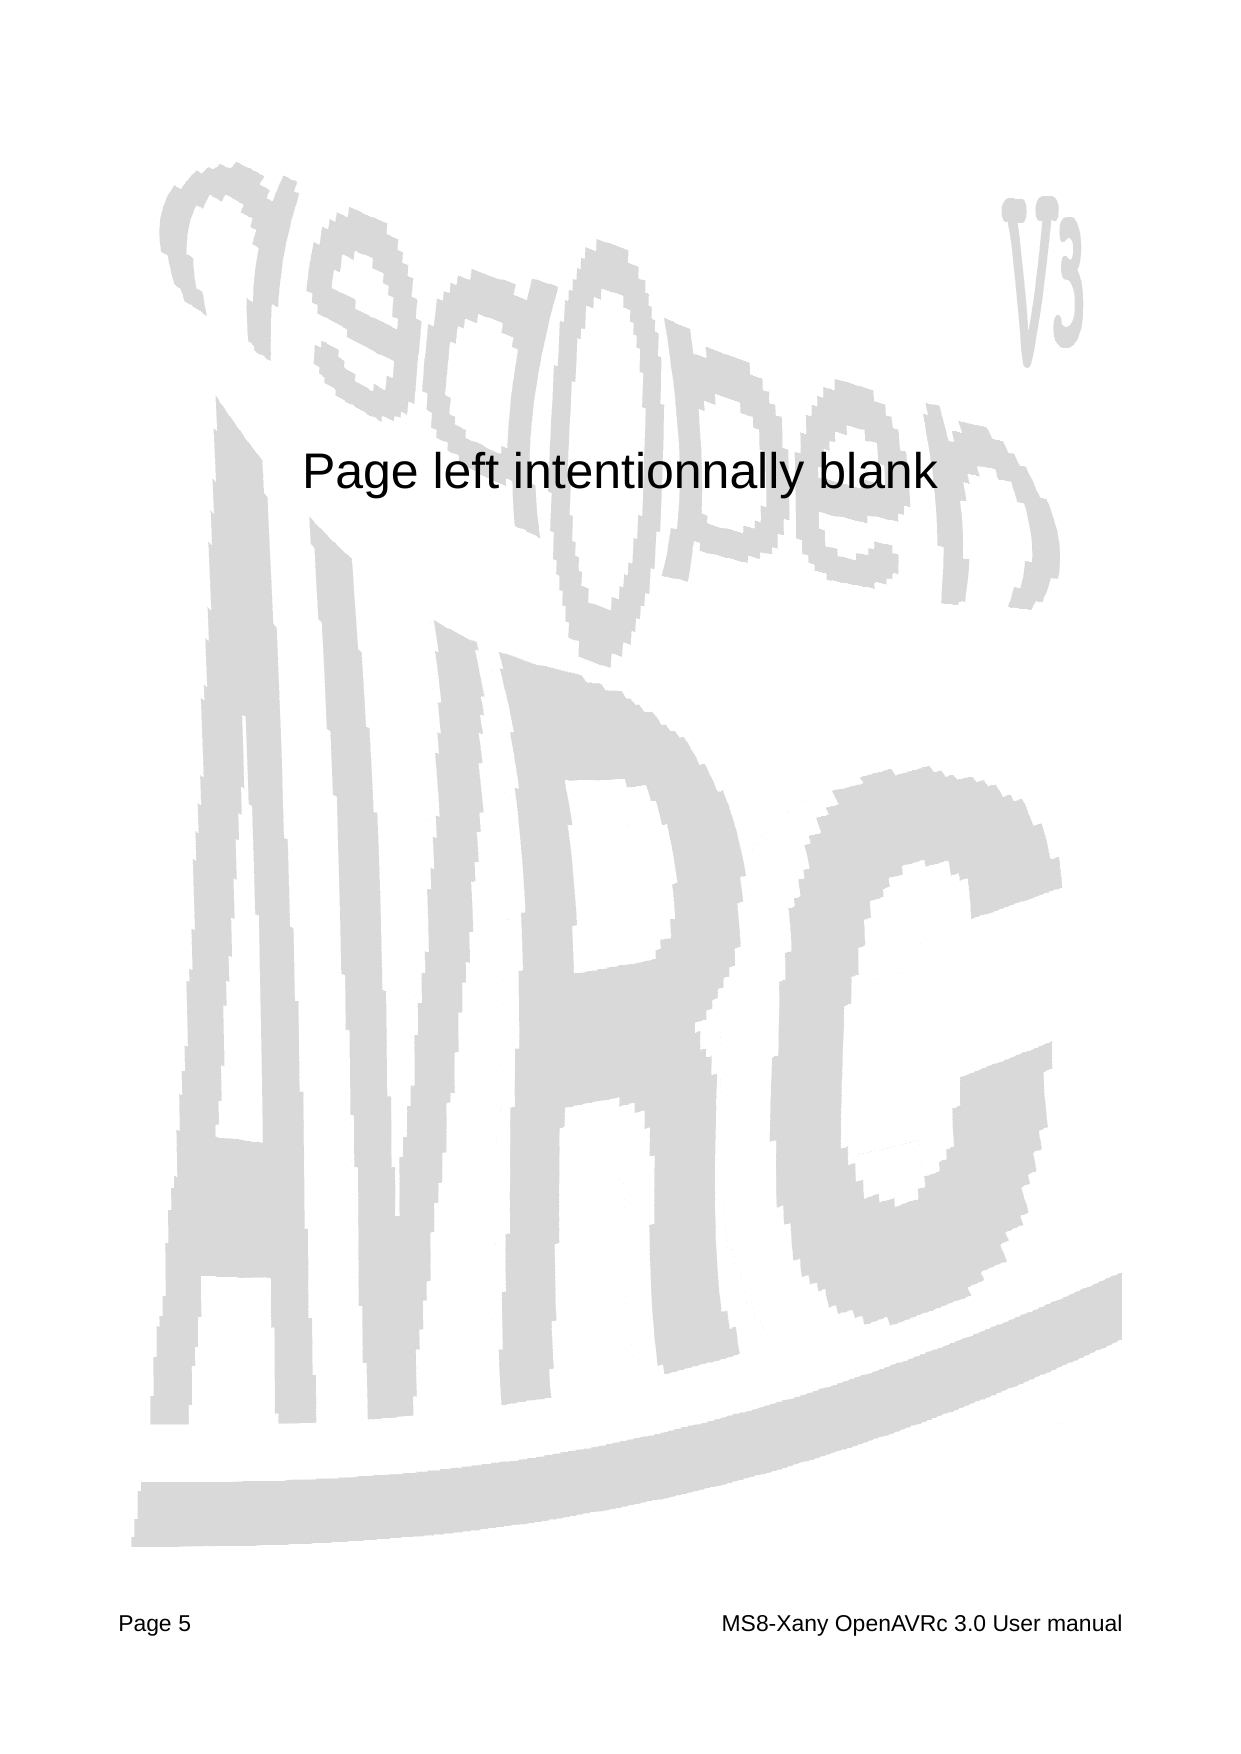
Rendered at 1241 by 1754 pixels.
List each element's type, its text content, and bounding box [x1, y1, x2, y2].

text Page left intentionnally blank [118, 441, 1122, 499]
